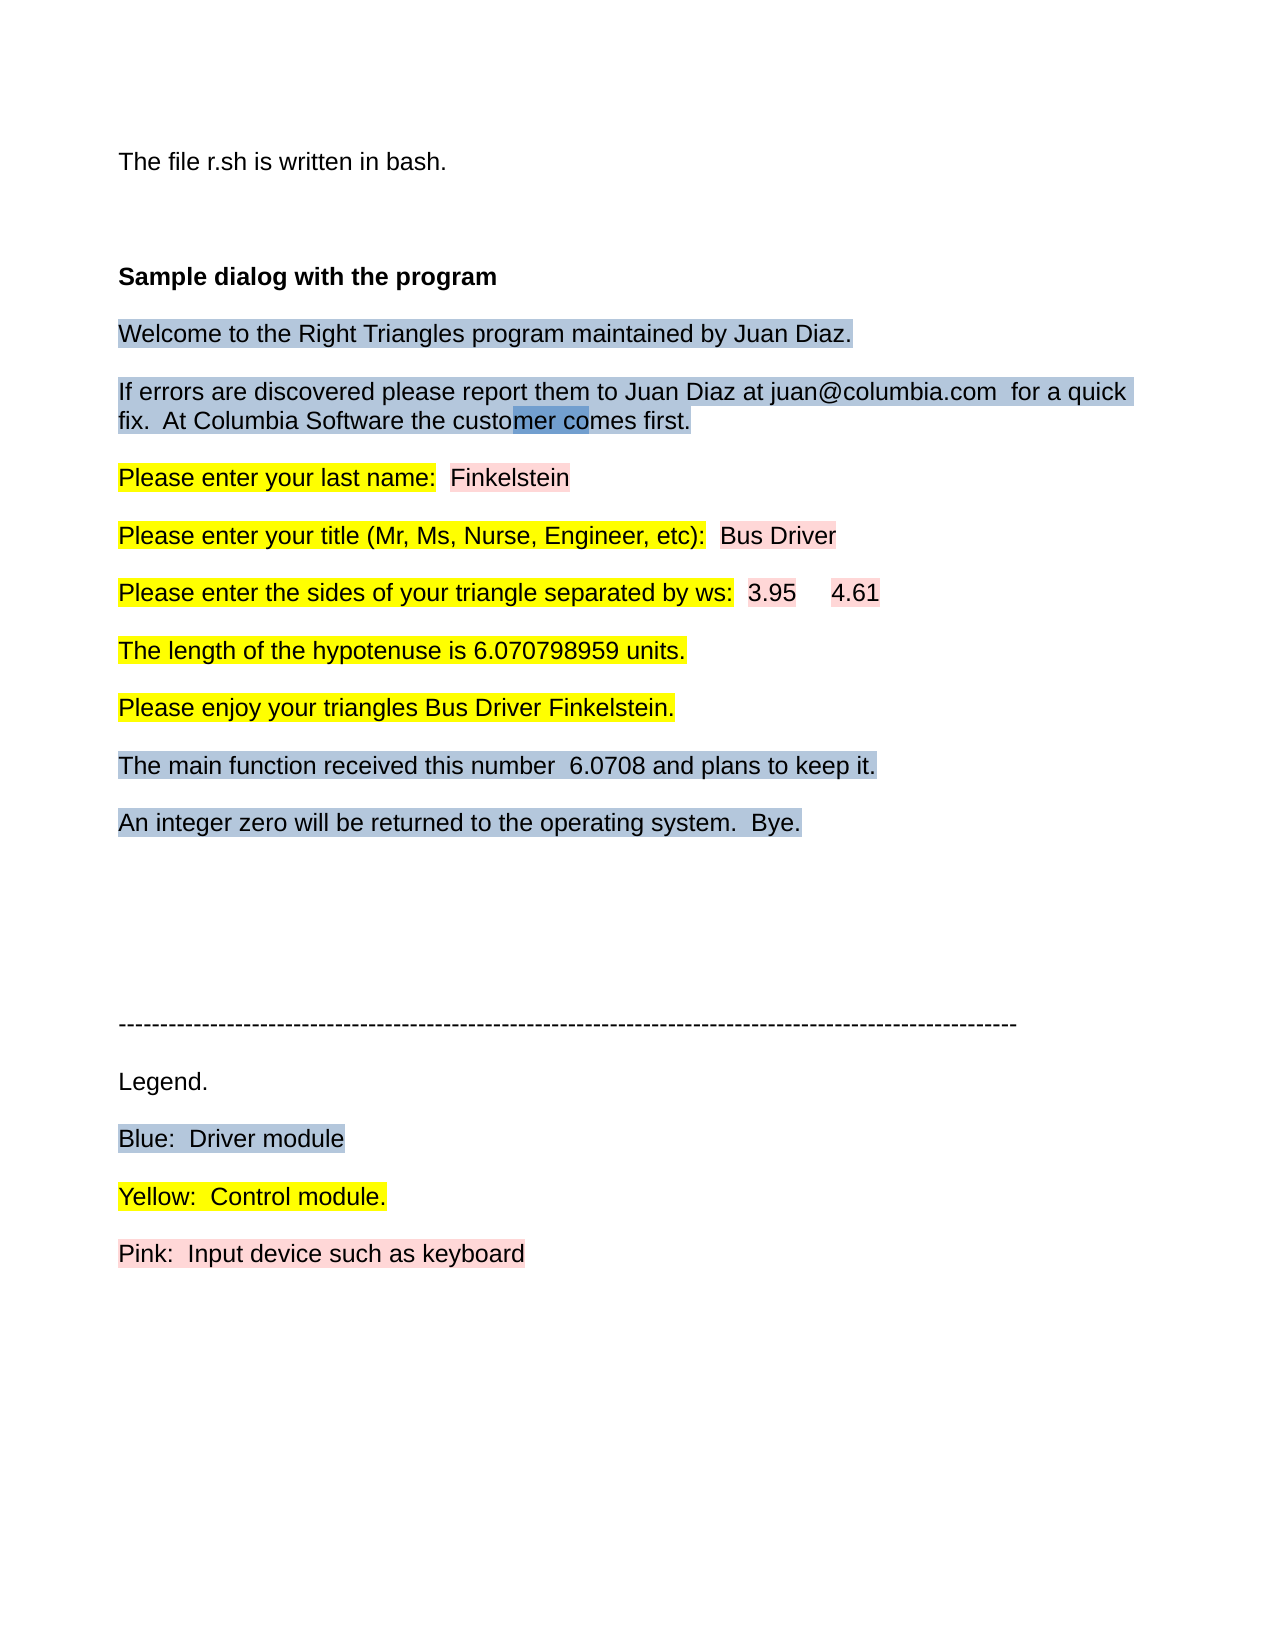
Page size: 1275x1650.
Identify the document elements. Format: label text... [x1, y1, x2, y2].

text The length of the hypotenuse is 6.070798959 units. [118, 636, 1157, 664]
text Legend. [118, 1067, 1157, 1096]
text An integer zero will be returned to the operating system. Bye. [118, 808, 1157, 837]
text ------------------------------------------------------------------------------------------------------------ [118, 1009, 1157, 1038]
text Welcome to the Right Triangles program maintained by Juan Diaz. [118, 319, 1157, 348]
text Please enjoy your triangles Bus Driver Finkelstein. [118, 693, 1157, 722]
text Sample dialog with the program [118, 262, 1157, 291]
text Yellow: Control module. [118, 1182, 1157, 1211]
text Please enter your title (Mr, Ms, Nurse, Engineer, etc): Bus Driver [118, 521, 1157, 549]
text Blue: Driver module [118, 1124, 1157, 1153]
text Please enter the sides of your triangle separated by ws: 3.95 4.61 [118, 578, 1157, 607]
text Please enter your last name: Finkelstein [118, 463, 1157, 492]
text The file r.sh is written in bash. [118, 147, 1157, 176]
text If errors are discovered please report them to Juan Diaz at juan@columbia.com for a quick fix. At Columbia Software the customer comes first. [118, 377, 1157, 434]
text The main function received this number 6.0708 and plans to keep it. [118, 751, 1157, 779]
text Pink: Input device such as keyboard [118, 1239, 1157, 1268]
